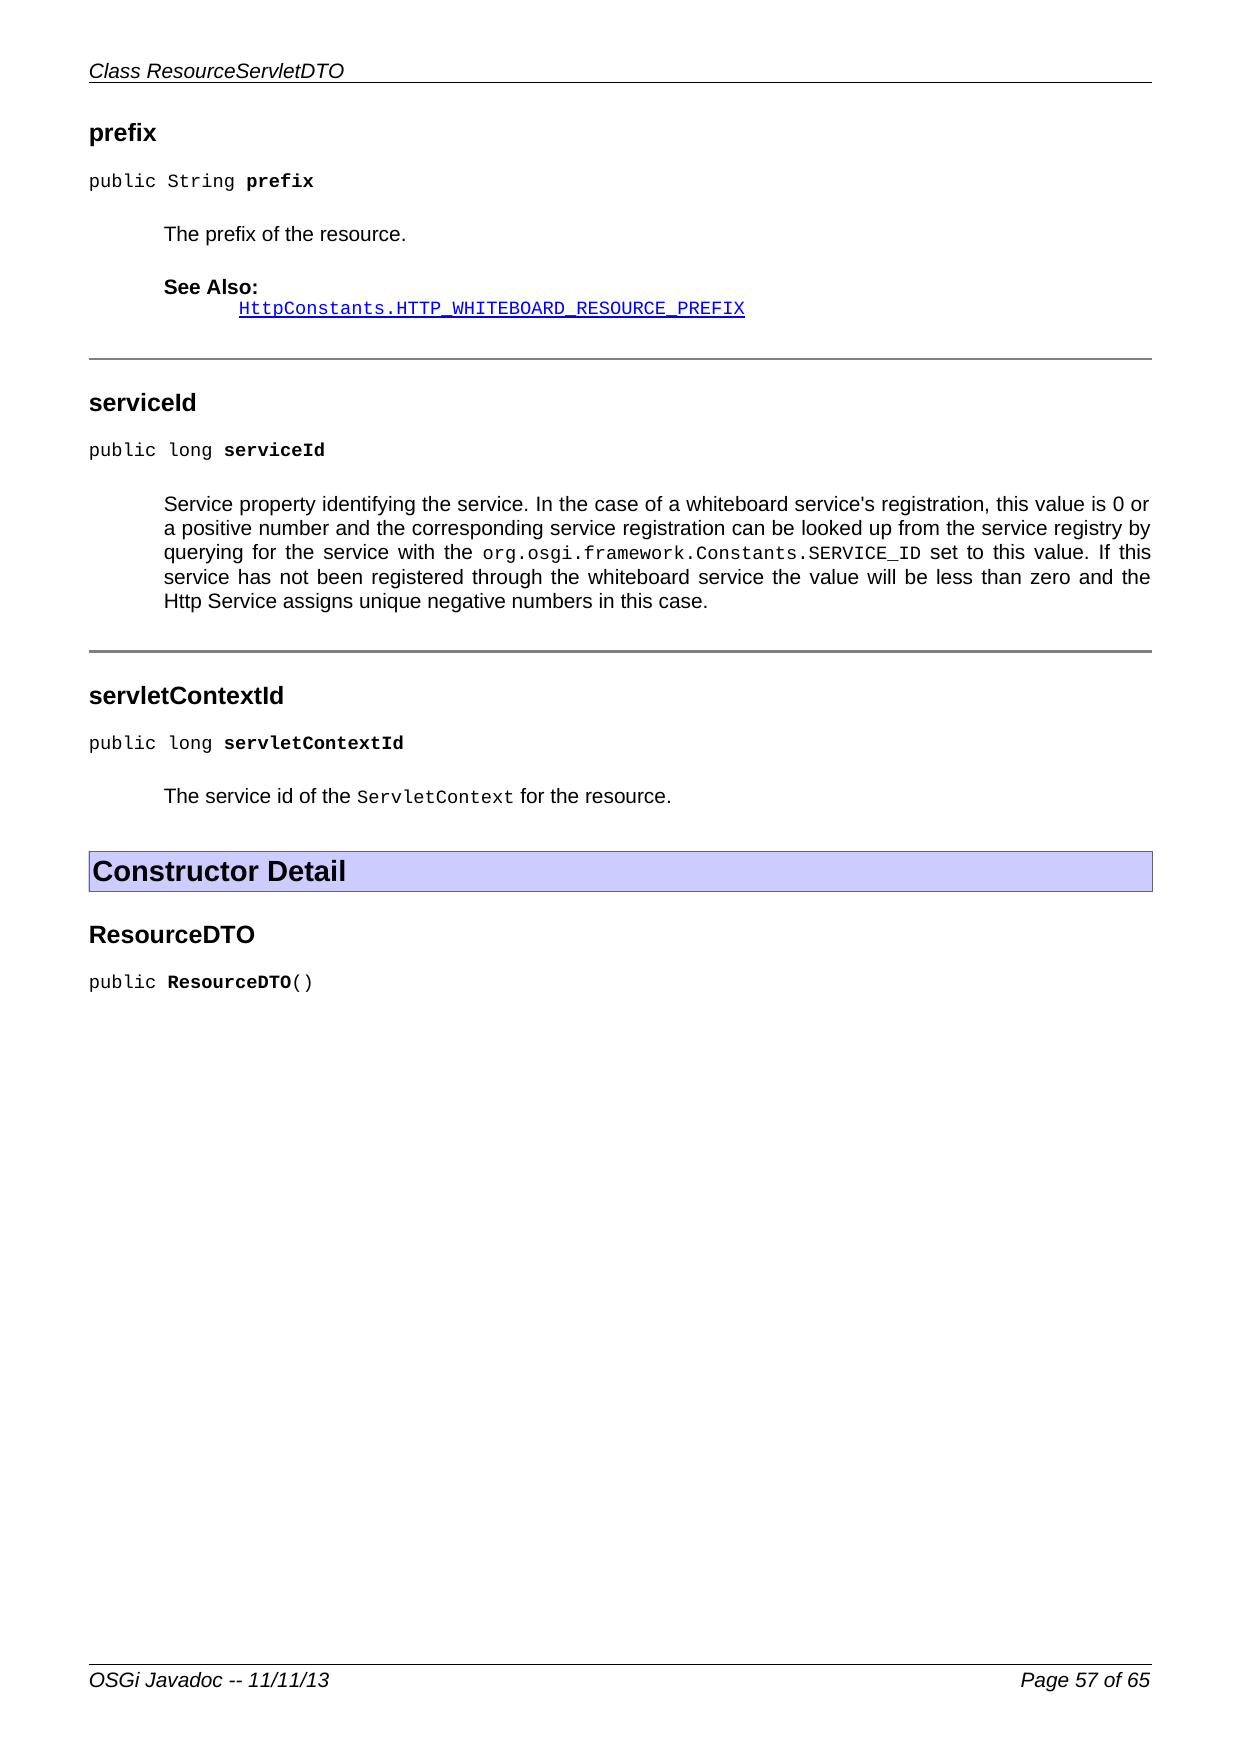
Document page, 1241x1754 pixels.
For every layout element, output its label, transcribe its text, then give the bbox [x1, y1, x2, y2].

text HttpConstants.HTTP_WHITEBOARD_RESOURCE_PREFIX [238, 299, 1152, 320]
text The prefix of the resource. [163, 222, 1152, 246]
text public ResourceDTO() [88, 973, 1152, 994]
text See Also: [163, 275, 1152, 299]
text public long servletContextId [88, 734, 1152, 755]
text public long serviceId [88, 441, 1152, 462]
subtitle servletContextId [88, 681, 1152, 710]
subtitle serviceId [88, 388, 1152, 417]
subtitle prefix [88, 118, 1152, 147]
subtitle Constructor Detail [90, 852, 1152, 891]
text Service property identifying the service. In the case of a whiteboard service's registration, this value is 0 or a positive number and the corresponding service registration can be looked up from the service registry by querying for the service with the org.osgi.framework.Constants.SERVICE_ID set to this value. If this service has not been registered through the whiteboard service the value will be less than zero and the Http Service assigns unique negative numbers in this case. [163, 492, 1152, 613]
text public String prefix [88, 171, 1152, 193]
text The service id of the ServletContext for the resource. [163, 784, 1152, 809]
subtitle ResourceDTO [88, 920, 1152, 949]
